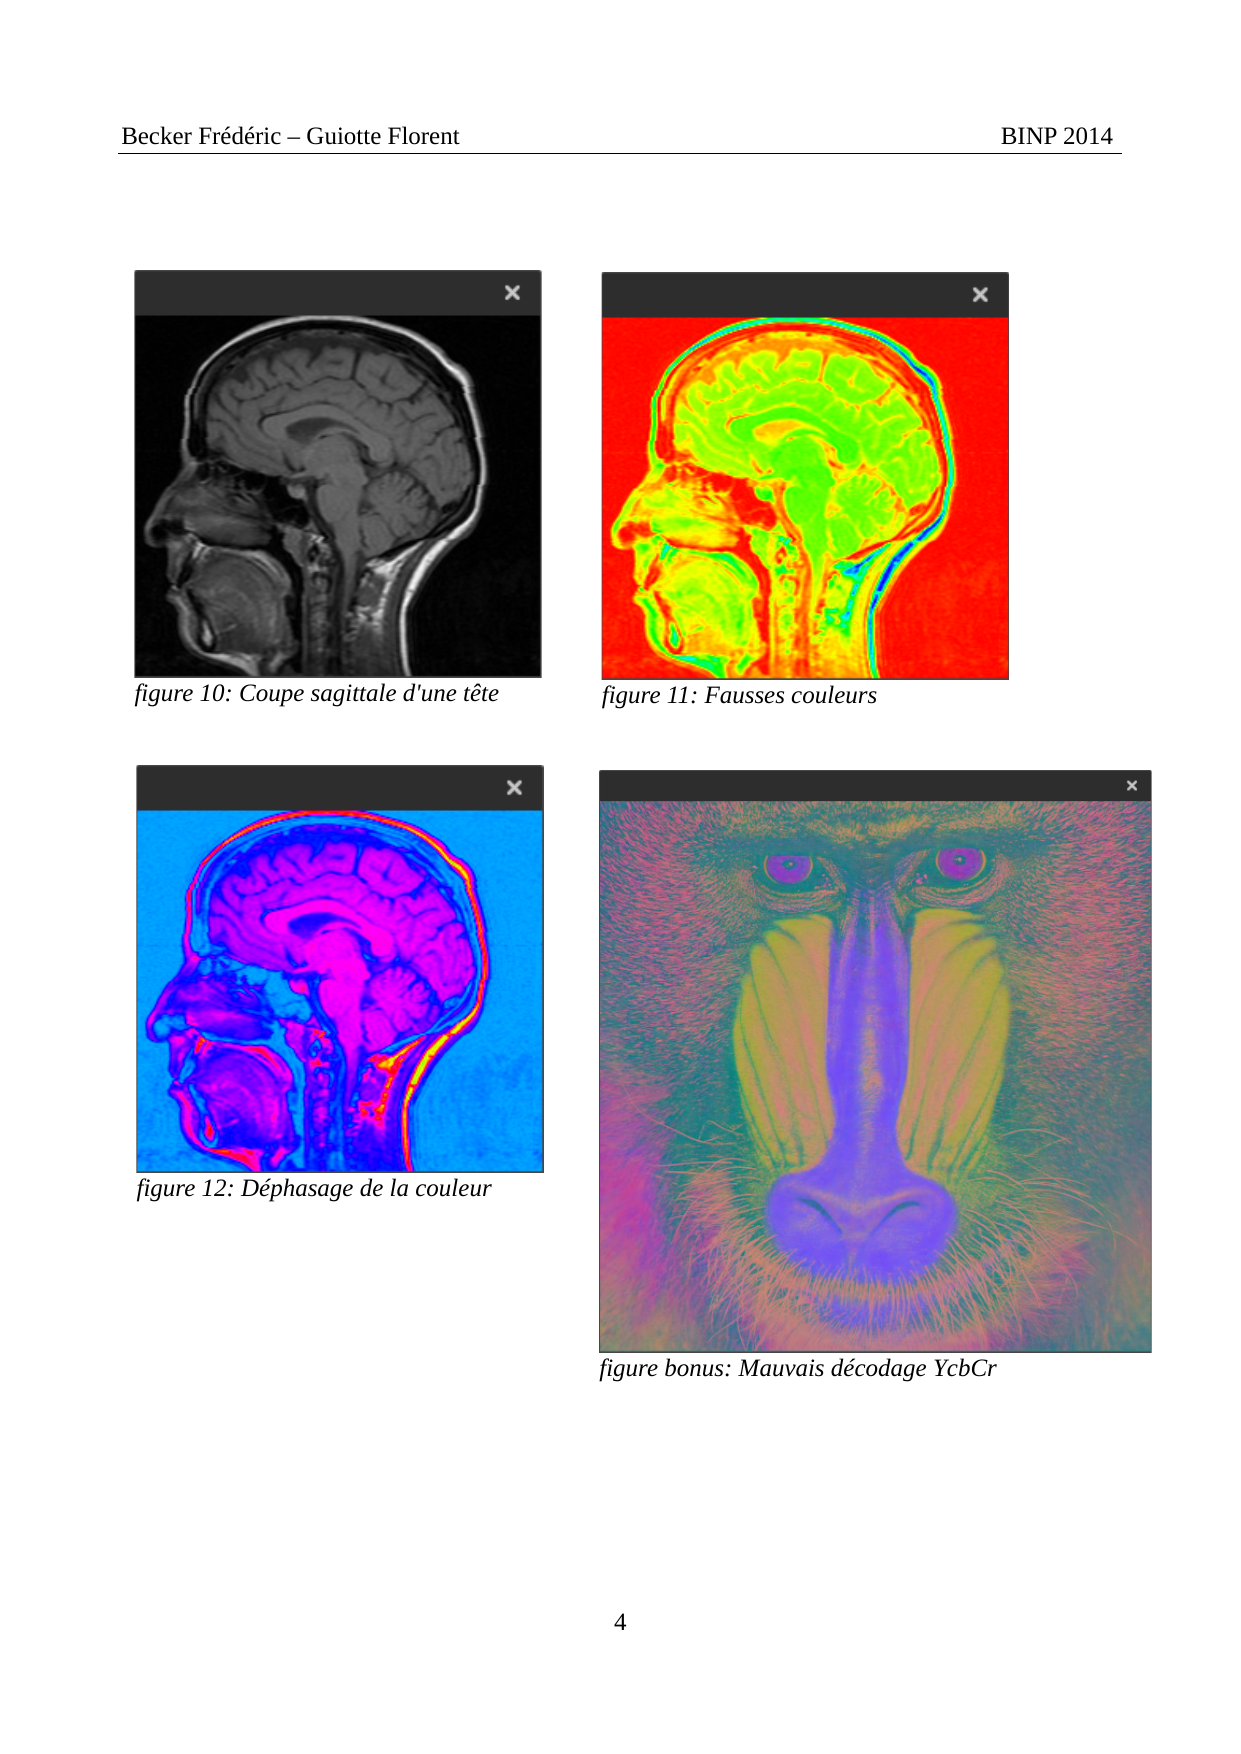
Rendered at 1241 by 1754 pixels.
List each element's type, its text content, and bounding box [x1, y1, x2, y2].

picture [134, 270, 542, 678]
picture [599, 770, 1152, 1353]
text figure bonus: Mauvais décodage YcbCr [599, 1353, 1152, 1382]
text figure 10: Coupe sagittale d'une tête [134, 678, 542, 707]
picture [136, 765, 544, 1173]
picture [601, 272, 1009, 680]
text figure 12: Déphasage de la couleur [136, 1173, 544, 1201]
text figure 11: Fausses couleurs [602, 680, 1009, 709]
